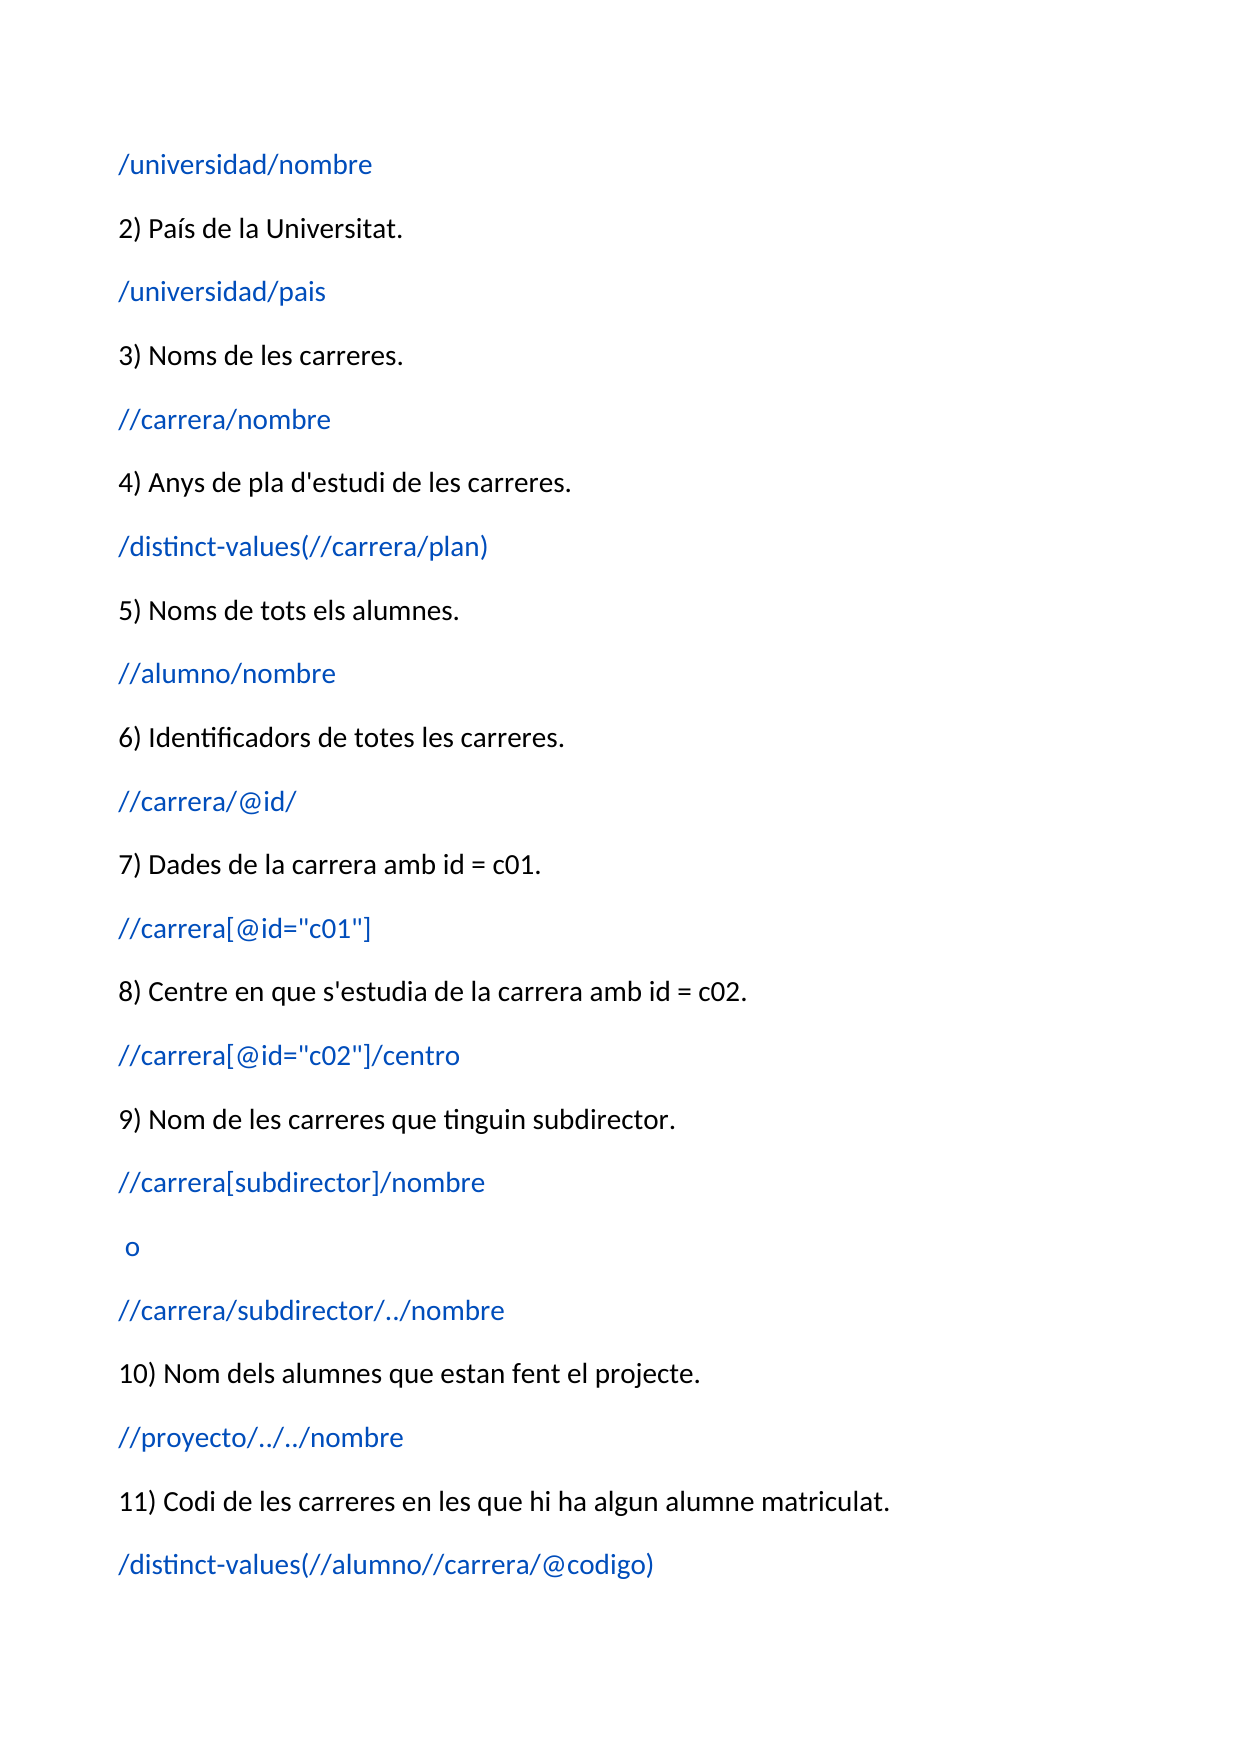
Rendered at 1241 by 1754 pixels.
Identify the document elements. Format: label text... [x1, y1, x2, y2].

text 8) Centre en que s'estudia de la carrera amb id = c02. [118, 973, 1122, 1009]
text 3) Noms de les carreres. [118, 337, 1122, 373]
text //alumno/nombre [118, 655, 1122, 691]
text 5) Noms de tots els alumnes. [118, 592, 1122, 627]
text 11) Codi de les carreres en les que hi ha algun alumne matriculat. [118, 1483, 1122, 1518]
text /universidad/nombre [118, 146, 1122, 182]
text //carrera/nombre [118, 401, 1122, 436]
text 2) País de la Universitat. [118, 210, 1122, 245]
text 4) Anys de pla d'estudi de les carreres. [118, 464, 1122, 500]
text //carrera/@id/ [118, 783, 1122, 818]
text //proyecto/../../nombre [118, 1419, 1122, 1455]
text 6) Identificadors de totes les carreres. [118, 719, 1122, 754]
text /distinct-values(//alumno//carrera/@codigo) [118, 1546, 1122, 1582]
text o [118, 1228, 1122, 1264]
text 7) Dades de la carrera amb id = c01. [118, 846, 1122, 882]
text //carrera[@id="c01"] [118, 910, 1122, 946]
text 10) Nom dels alumnes que estan fent el projecte. [118, 1355, 1122, 1391]
text //carrera/subdirector/../nombre [118, 1292, 1122, 1327]
text /universidad/pais [118, 273, 1122, 309]
text 9) Nom de les carreres que tinguin subdirector. [118, 1101, 1122, 1136]
text //carrera[@id="c02"]/centro [118, 1037, 1122, 1073]
text //carrera[subdirector]/nombre [118, 1164, 1122, 1200]
text /distinct-values(//carrera/plan) [118, 528, 1122, 564]
